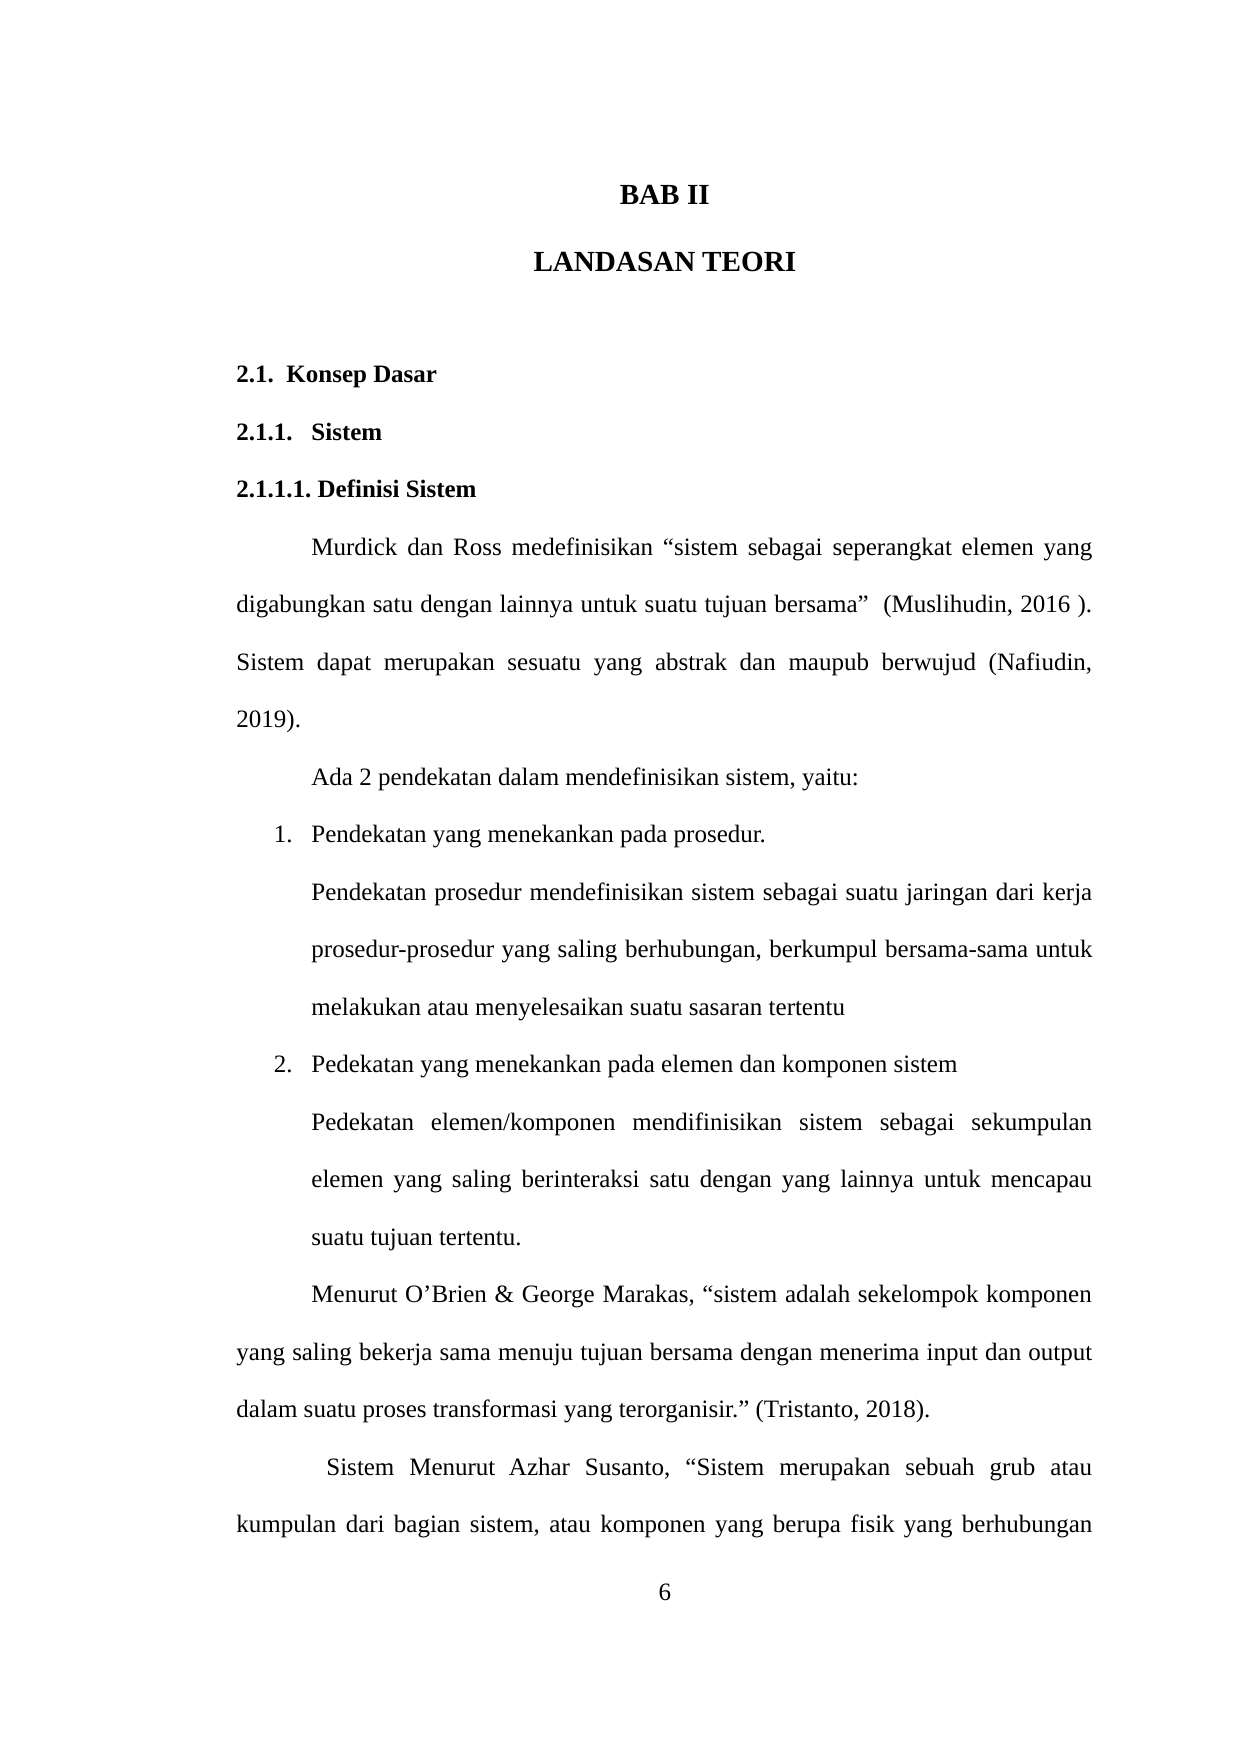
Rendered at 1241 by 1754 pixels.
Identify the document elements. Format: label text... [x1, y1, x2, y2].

list Pendekatan yang menekankan pada prosedur. [274, 819, 1093, 848]
text LANDASAN TEORI [236, 244, 1093, 278]
text Sistem Menurut Azhar Susanto, “Sistem merupakan sebuah grub atau kumpulan dari bagian sistem, atau komponen yang berupa fisik yang berhubungan [236, 1452, 1093, 1538]
text 2.1. Konsep Dasar [236, 359, 1093, 388]
text Menurut O’Brien & George Marakas, “sistem adalah sekelompok komponen yang saling bekerja sama menuju tujuan bersama dengan menerima input dan output dalam suatu proses transformasi yang terorganisir.” (Tristanto, 2018). [236, 1279, 1093, 1423]
text BAB II [236, 177, 1093, 211]
text Murdick dan Ross medefinisikan “sistem sebagai seperangkat elemen yang digabungkan satu dengan lainnya untuk suatu tujuan bersama” (Muslihudin, 2016 ). Sistem dapat merupakan sesuatu yang abstrak dan maupub berwujud (Nafiudin, 2019). [236, 532, 1093, 733]
text Ada 2 pendekatan dalam mendefinisikan sistem, yaitu: [236, 762, 1093, 791]
text 2.1.1. Sistem [236, 417, 1093, 446]
text 2.1.1.1. Definisi Sistem [236, 474, 1093, 503]
list Pedekatan elemen/komponen mendifinisikan sistem sebagai sekumpulan elemen yang saling berinteraksi satu dengan yang lainnya untuk mencapau suatu tujuan tertentu. [274, 1107, 1093, 1251]
list Pendekatan prosedur mendefinisikan sistem sebagai suatu jaringan dari kerja prosedur-prosedur yang saling berhubungan, berkumpul bersama-sama untuk melakukan atau menyelesaikan suatu sasaran tertentu [274, 877, 1093, 1021]
list Pedekatan yang menekankan pada elemen dan komponen sistem [274, 1049, 1093, 1078]
